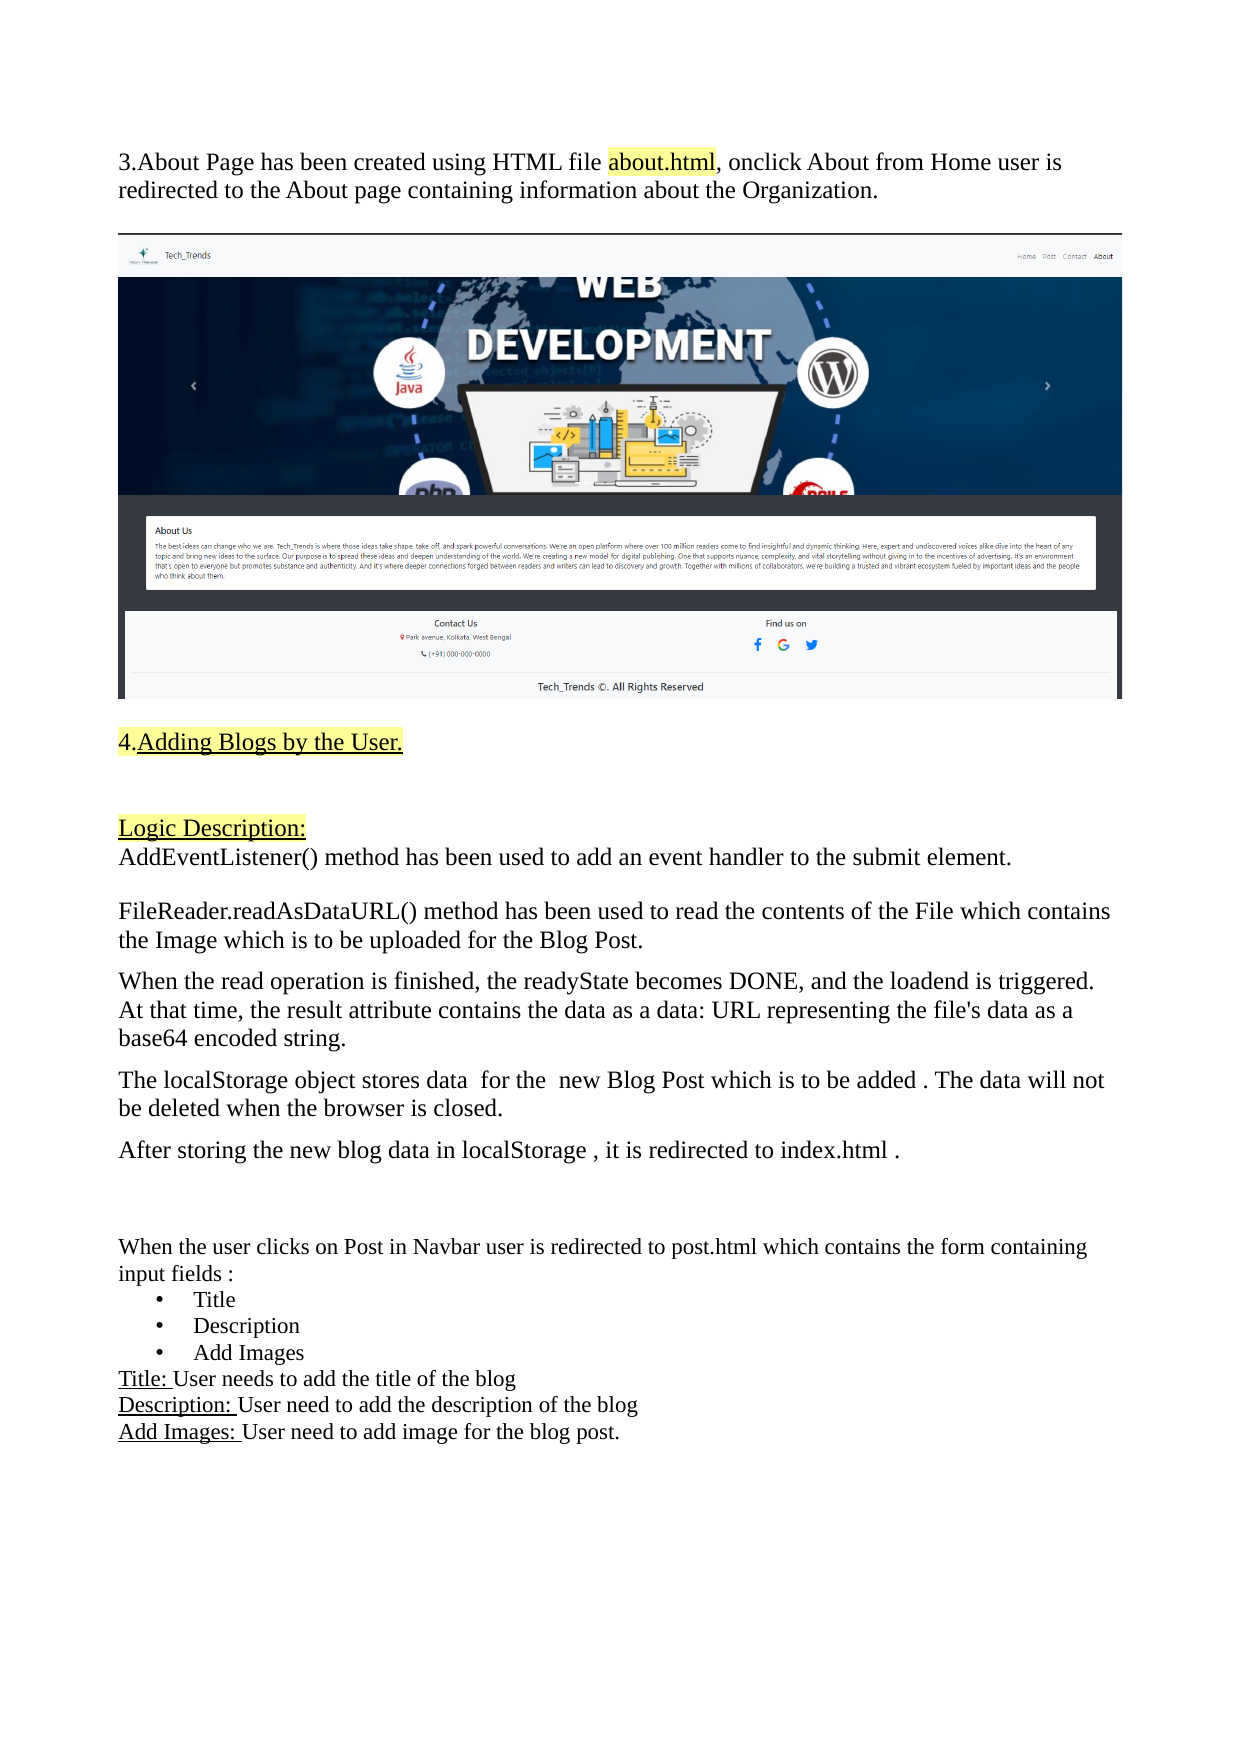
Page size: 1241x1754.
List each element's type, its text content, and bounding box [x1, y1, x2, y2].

text Logic Description: [118, 813, 1122, 842]
text Add Images: User need to add image for the blog post. [118, 1418, 1122, 1444]
list Description [156, 1312, 1122, 1339]
text Description: User need to add the description of the blog [118, 1392, 1122, 1418]
subtitle FileReader.readAsDataURL() method has been used to read the contents of the File which contains the Image which is to be uploaded for the Blog Post. [118, 896, 1122, 953]
text 4.Adding Blogs by the User. [118, 727, 1122, 756]
list AddEventListener() method has been used to add an event handler to the submit element. [118, 842, 1122, 871]
text After storing the new blog data in localStorage , it is redirected to index.html . [118, 1135, 1122, 1163]
text When the user clicks on Post in Navbar user is redirected to post.html which contains the form containing input fields : [118, 1233, 1122, 1286]
text 3.About Page has been created using HTML file about.html, onclick About from Home user is redirected to the About page containing information about the Organization. [118, 147, 1122, 204]
picture [118, 233, 1123, 699]
text When the read operation is finished, the readyState becomes DONE, and the loadend is triggered. At that time, the result attribute contains the data as a data: URL representing the file's data as a base64 encoded string. [118, 966, 1122, 1052]
list Add Images [156, 1339, 1122, 1365]
text Title: User needs to add the title of the blog [118, 1365, 1122, 1392]
text The localStorage object stores data for the new Blog Post which is to be added . The data will not be deleted when the browser is closed. [118, 1065, 1122, 1122]
list Title [156, 1286, 1122, 1312]
